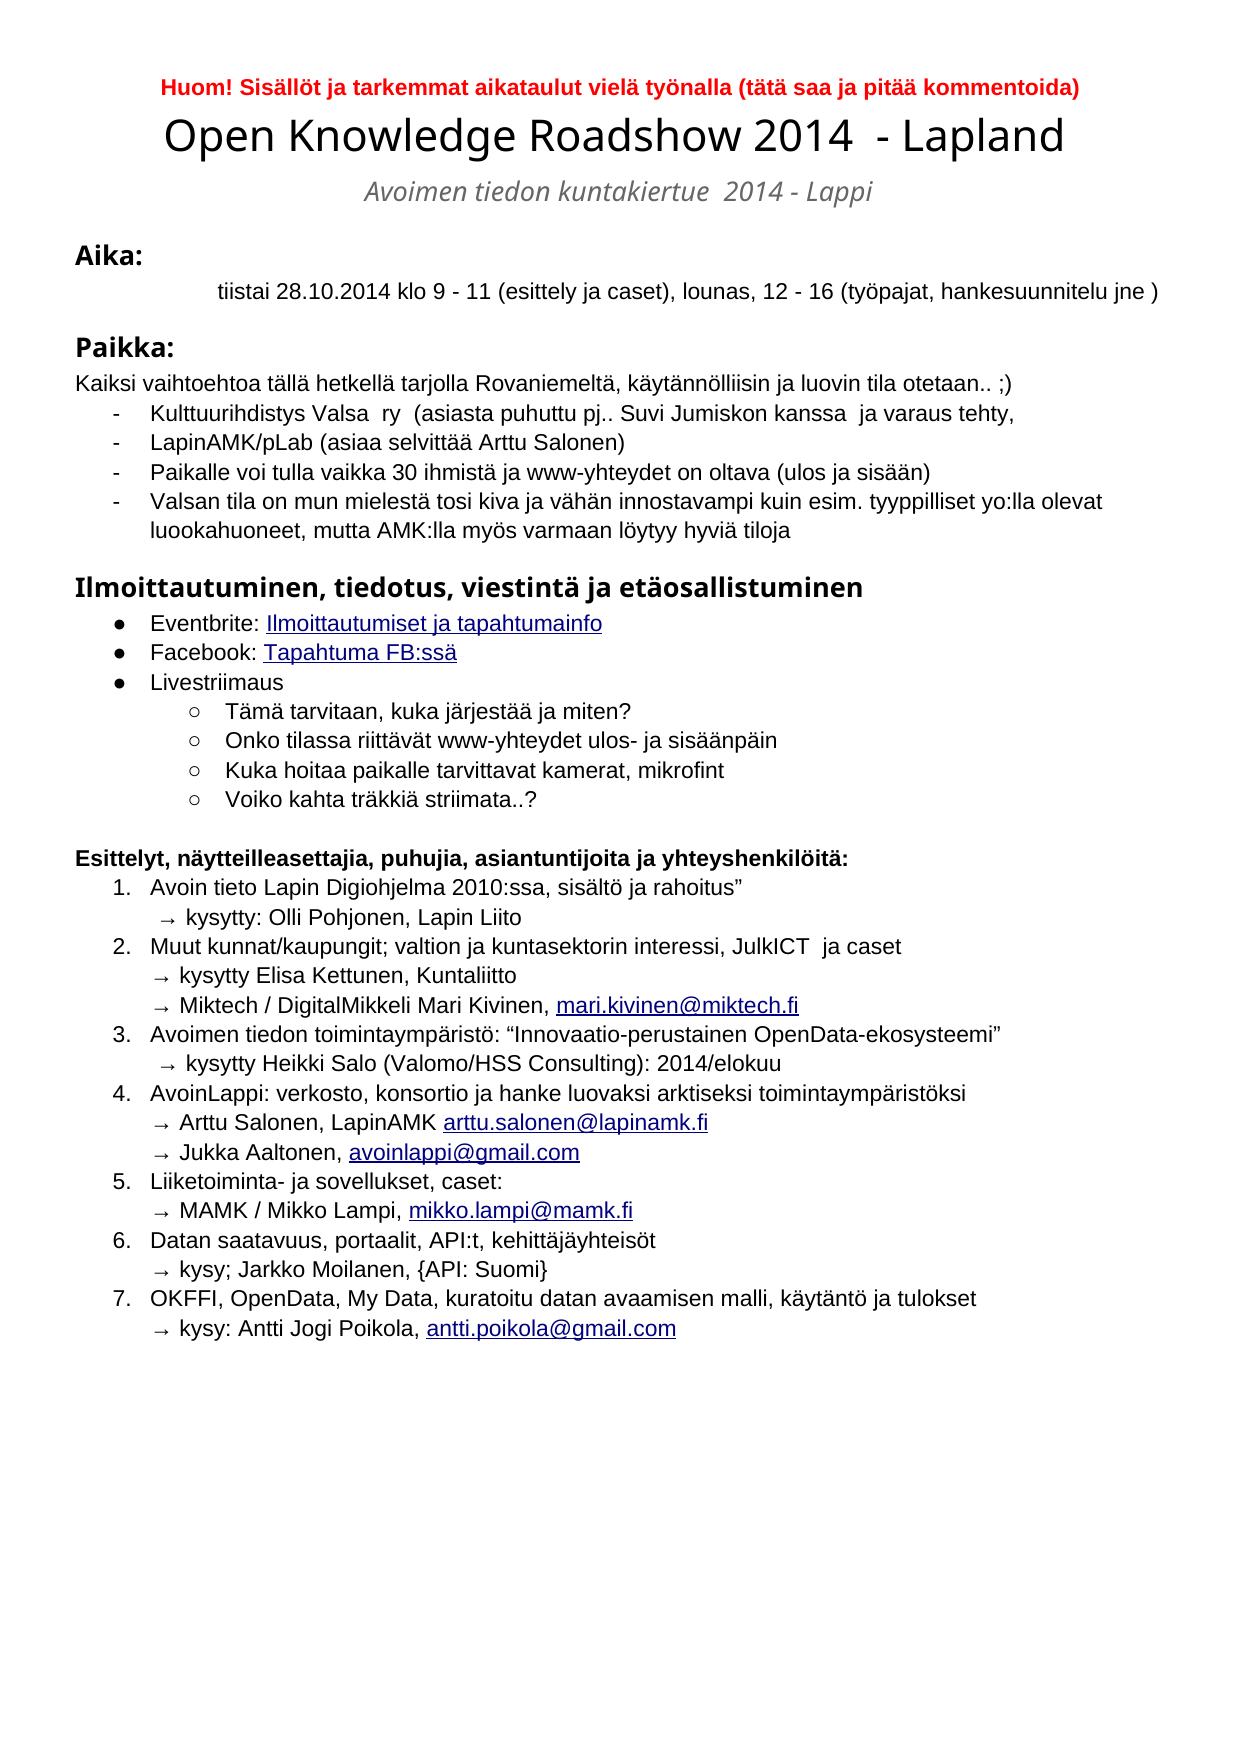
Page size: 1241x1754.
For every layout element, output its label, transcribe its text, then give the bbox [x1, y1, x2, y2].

list Kuka hoitaa paikalle tarvittavat kamerat, mikrofint [187, 757, 1165, 783]
list Facebook: Tapahtuma FB:ssä [112, 640, 1165, 666]
subtitle Ilmoittautuminen, tiedotus, viestintä ja etäosallistuminen [75, 568, 1165, 605]
list Valsan tila on mun mielestä tosi kiva ja vähän innostavampi kuin esim. tyyppilliset yo:lla olevat luookahuoneet, mutta AMK:lla myös varmaan löytyy hyviä tiloja [112, 488, 1165, 543]
subtitle Avoimen tiedon kuntakiertue 2014 - Lappi [75, 173, 1165, 210]
text → kysytty Heikki Salo (Valomo/HSS Consulting): 2014/elokuu [75, 1051, 1165, 1077]
text → MAMK / Mikko Lampi, mikko.lampi@mamk.fi [75, 1198, 1165, 1224]
list Avoin tieto Lapin Digiohjelma 2010:ssa, sisältö ja rahoitus” [112, 875, 1165, 901]
subtitle Aika: [75, 236, 1165, 273]
title Huom! Sisällöt ja tarkemmat aikataulut vielä työnalla (tätä saa ja pitää kommentoida) [75, 75, 1165, 101]
list AvoinLappi: verkosto, konsortio ja hanke luovaksi arktiseksi toimintaympäristöksi [112, 1081, 1165, 1106]
text tiistai 28.10.2014 klo 9 - 11 (esittely ja caset), lounas, 12 - 16 (työpajat, hankesuunnitelu jne ) [75, 278, 1165, 304]
text → kysy: Antti Jogi Poikola, antti.poikola@gmail.com [75, 1316, 1165, 1341]
list Muut kunnat/kaupungit; valtion ja kuntasektorin interessi, JulkICT ja caset [112, 934, 1165, 959]
list Liiketoiminta- ja sovellukset, caset: [112, 1169, 1165, 1194]
list Eventbrite: Ilmoittautumiset ja tapahtumainfo [112, 611, 1165, 636]
text → kysytty Elisa Kettunen, Kuntaliitto [75, 963, 1165, 989]
text → Jukka Aaltonen, avoinlappi@gmail.com [75, 1139, 1165, 1165]
text Esittelyt, näytteilleasettajia, puhujia, asiantuntijoita ja yhteyshenkilöitä: [75, 846, 1165, 871]
list Paikalle voi tulla vaikka 30 ihmistä ja www-yhteydet on oltava (ulos ja sisään) [112, 459, 1165, 485]
subtitle Paikka: [75, 329, 1165, 366]
text → kysy; Jarkko Moilanen, {API: Suomi} [75, 1257, 1165, 1282]
list Voiko kahta träkkiä striimata..? [187, 787, 1165, 812]
list Onko tilassa riittävät www-yhteydet ulos- ja sisäänpäin [187, 728, 1165, 754]
title Open Knowledge Roadshow 2014 - Lapland [75, 104, 1165, 164]
text → Miktech / DigitalMikkeli Mari Kivinen, mari.kivinen@miktech.fi [75, 992, 1165, 1018]
list Tämä tarvitaan, kuka järjestää ja miten? [187, 699, 1165, 724]
text → Arttu Salonen, LapinAMK arttu.salonen@lapinamk.fi [75, 1110, 1165, 1136]
text → kysytty: Olli Pohjonen, Lapin Liito [150, 904, 1165, 930]
list LapinAMK/pLab (asiaa selvittää Arttu Salonen) [112, 430, 1165, 455]
list Avoimen tiedon toimintaympäristö: “Innovaatio-perustainen OpenData-ekosysteemi” [112, 1022, 1165, 1047]
list Datan saatavuus, portaalit, API:t, kehittäjäyhteisöt [112, 1227, 1165, 1253]
list Livestriimaus [112, 669, 1165, 695]
list Kulttuurihdistys Valsa ry (asiasta puhuttu pj.. Suvi Jumiskon kanssa ja varaus tehty, [112, 400, 1165, 426]
text Kaiksi vaihtoehtoa tällä hetkellä tarjolla Rovaniemeltä, käytännölliisin ja luovin tila otetaan.. ;) [75, 371, 1165, 397]
list OKFFI, OpenData, My Data, kuratoitu datan avaamisen malli, käytäntö ja tulokset [112, 1286, 1165, 1312]
